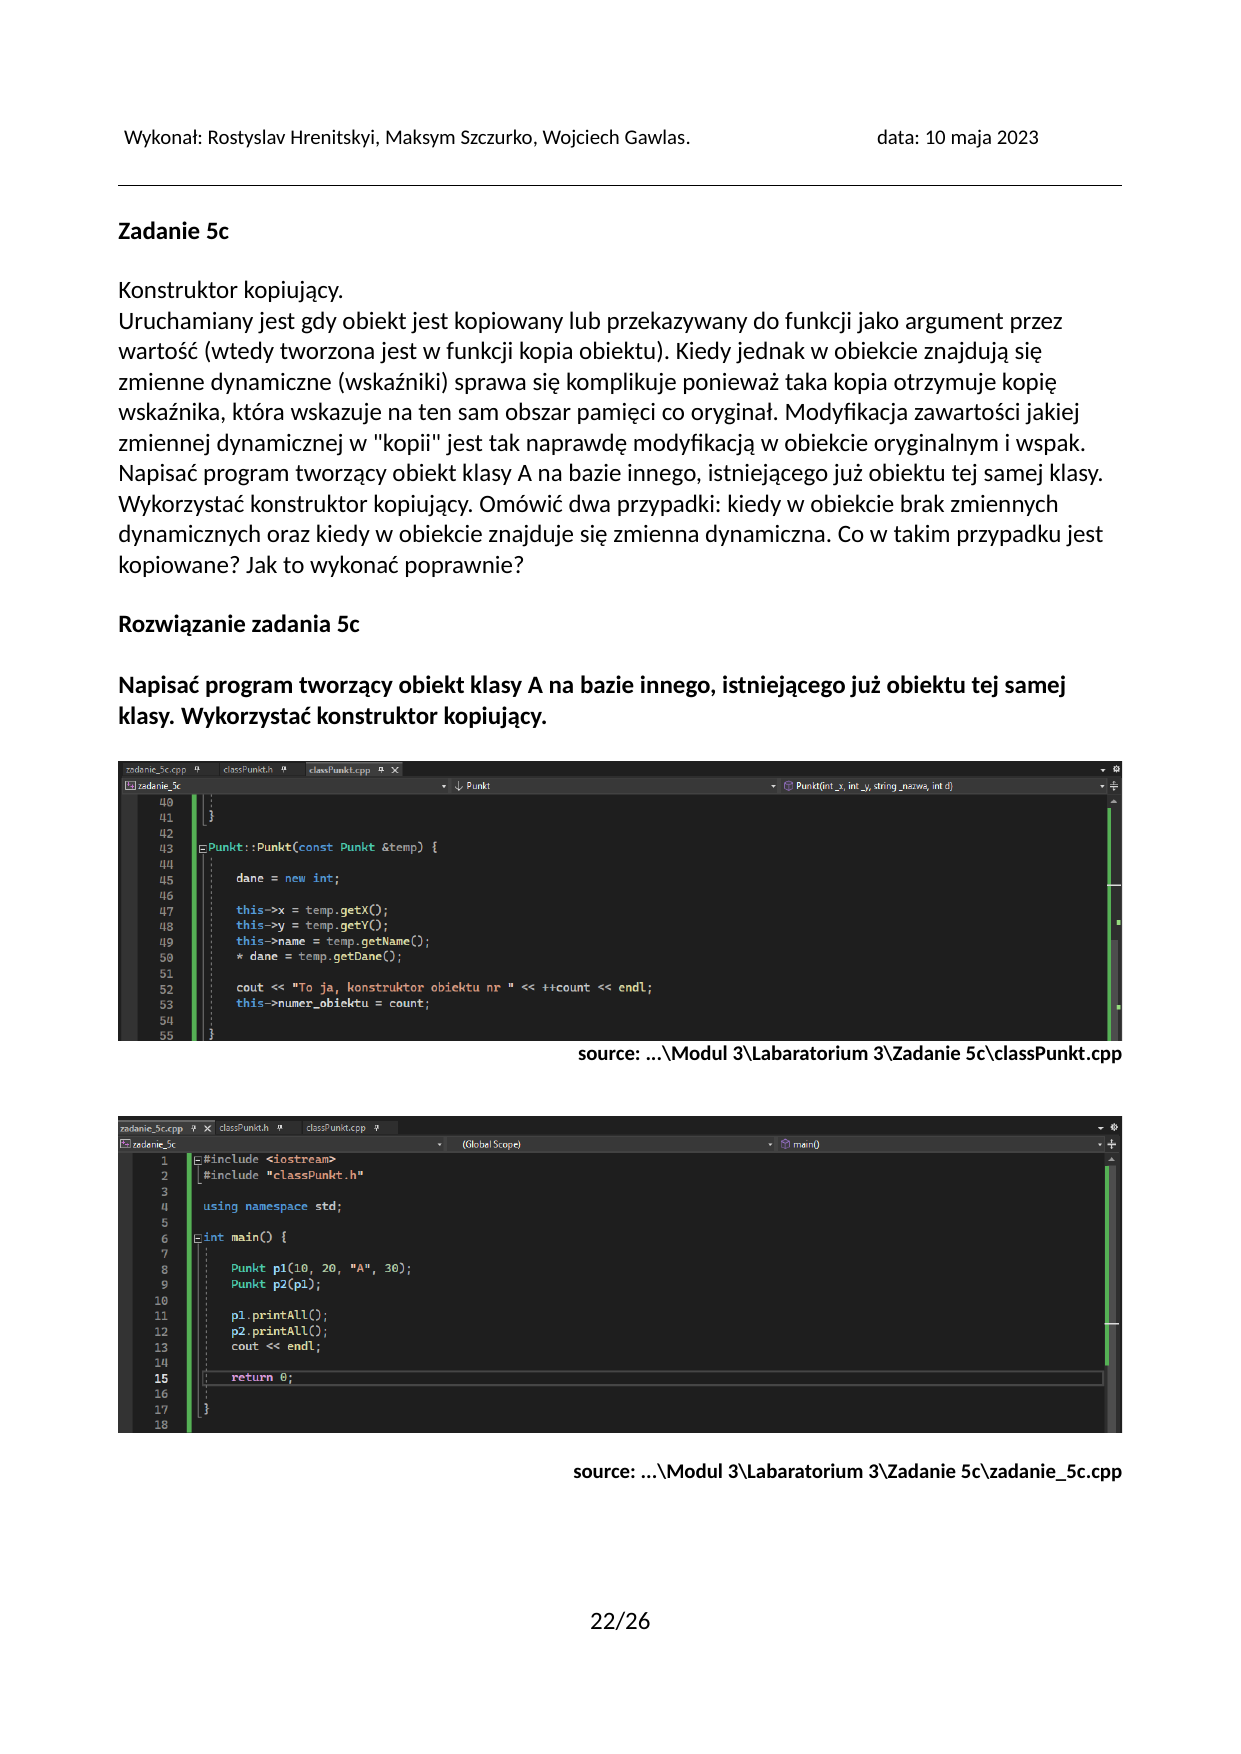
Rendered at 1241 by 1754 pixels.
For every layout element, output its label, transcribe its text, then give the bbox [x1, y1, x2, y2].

picture [118, 1116, 1123, 1433]
text Rozwiązanie zadania 5c [118, 608, 1122, 639]
text Napisać program tworzący obiekt klasy A na bazie innego, istniejącego już obiektu tej samej klasy. Wykorzystać konstruktor kopiujący. [118, 669, 1122, 730]
text Zadanie 5c [118, 215, 1122, 246]
text Konstruktor kopiujący. Uruchamiany jest gdy obiekt jest kopiowany lub przekazywany do funkcji jako argument przez wartość (wtedy tworzona jest w funkcji kopia obiektu). Kiedy jednak w obiekcie znajdują się zmienne dynamiczne (wskaźniki) sprawa się komplikuje ponieważ taka kopia otrzymuje kopię wskaźnika, która wskazuje na ten sam obszar pamięci co oryginał. Modyfikacja zawartości jakiej zmiennej dynamicznej w "kopii" jest tak naprawdę modyfikacją w obiekcie oryginalnym i wspak. Napisać program tworzący obiekt klasy A na bazie innego, istniejącego już obiektu tej samej klasy. Wykorzystać konstruktor kopiujący. Omówić dwa przypadki: kiedy w obiekcie brak zmiennych dynamicznych oraz kiedy w obiekcie znajduje się zmienna dynamiczna. Co w takim przypadku jest kopiowane? Jak to wykonać poprawnie? [118, 274, 1122, 579]
text source: ...\Modul 3\Labaratorium 3\Zadanie 5c\classPunkt.cpp [118, 1041, 1122, 1066]
text source: ...\Modul 3\Labaratorium 3\Zadanie 5c\zadanie_5c.cpp [118, 1458, 1122, 1484]
picture [118, 761, 1123, 1041]
